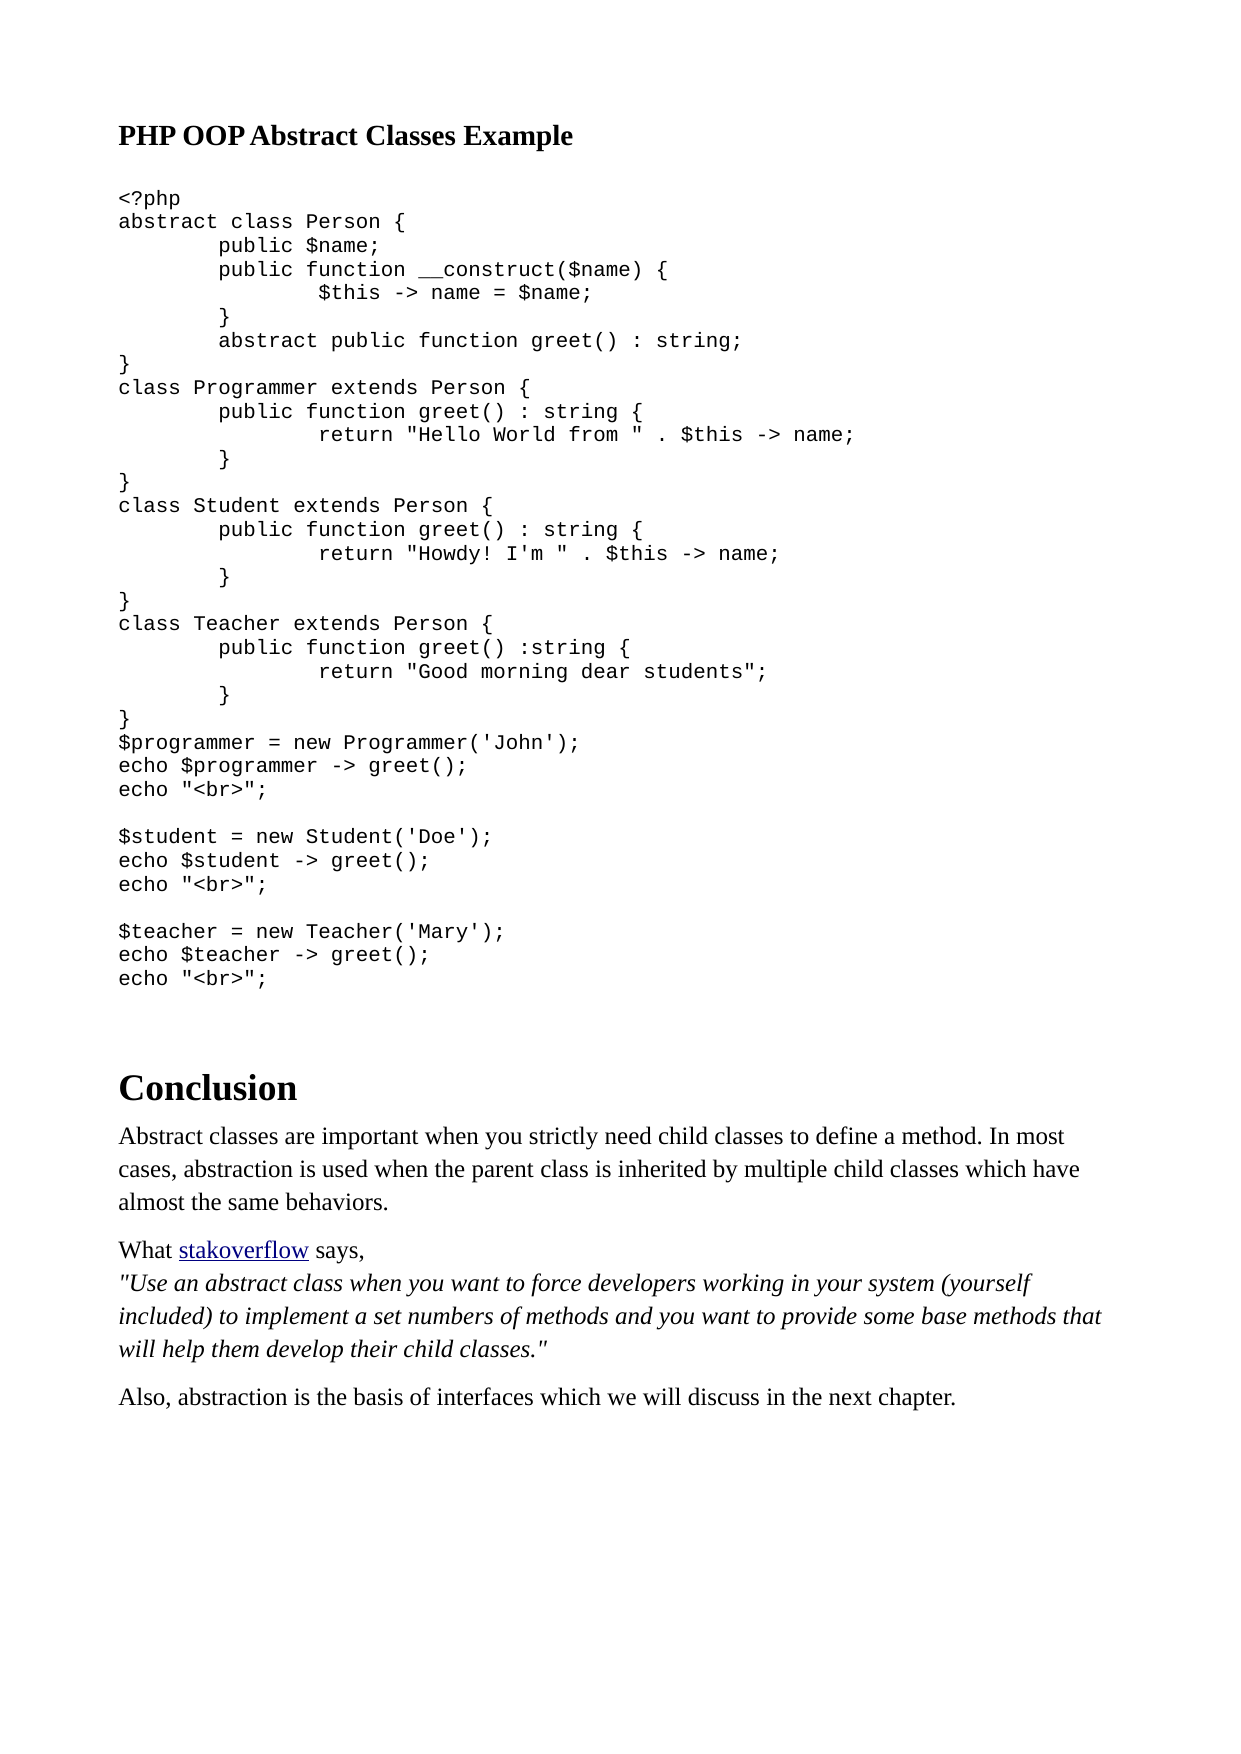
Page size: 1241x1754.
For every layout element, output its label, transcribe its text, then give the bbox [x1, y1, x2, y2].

text } [118, 684, 1122, 708]
text $this -> name = $name; [118, 282, 1122, 306]
text echo "<br>"; [118, 968, 1122, 992]
text } [118, 708, 1122, 732]
text $teacher = new Teacher('Mary'); [118, 921, 1122, 944]
text } [118, 590, 1122, 613]
text return "Howdy! I'm " . $this -> name; [118, 542, 1122, 566]
text Abstract classes are important when you strictly need child classes to define a method. In most cases, abstraction is used when the parent class is inherited by multiple child classes which have almost the same behaviors. [118, 1121, 1122, 1216]
text return "Hello World from " . $this -> name; [118, 424, 1122, 448]
text echo "<br>"; [118, 873, 1122, 897]
text abstract public function greet() : string; [118, 330, 1122, 353]
text } [118, 472, 1122, 495]
text $programmer = new Programmer('John'); [118, 732, 1122, 755]
text echo "<br>"; [118, 779, 1122, 803]
text public function greet() :string { [118, 637, 1122, 661]
text public function greet() : string { [118, 519, 1122, 542]
text echo $teacher -> greet(); [118, 944, 1122, 968]
text What stakoverflow says, "Use an abstract class when you want to force developers working in your system (yourself included) to implement a set numbers of methods and you want to provide some base methods that will help them develop their child classes." [118, 1235, 1122, 1363]
text } [118, 566, 1122, 590]
text <?php [118, 188, 1122, 211]
text class Programmer extends Person { [118, 377, 1122, 401]
text class Student extends Person { [118, 495, 1122, 519]
text } [118, 448, 1122, 472]
text return "Good morning dear students"; [118, 661, 1122, 684]
text class Teacher extends Person { [118, 613, 1122, 637]
text echo $programmer -> greet(); [118, 755, 1122, 779]
text public function greet() : string { [118, 401, 1122, 424]
subtitle Conclusion [118, 1066, 1122, 1109]
text } [118, 306, 1122, 330]
text $student = new Student('Doe'); [118, 826, 1122, 850]
text public function __construct($name) { [118, 259, 1122, 282]
text } [118, 353, 1122, 377]
text abstract class Person { [118, 211, 1122, 235]
subtitle PHP OOP Abstract Classes Example [118, 118, 1122, 152]
text echo $student -> greet(); [118, 850, 1122, 873]
text public $name; [118, 235, 1122, 259]
text Also, abstraction is the basis of interfaces which we will discuss in the next chapter. [118, 1382, 1122, 1410]
